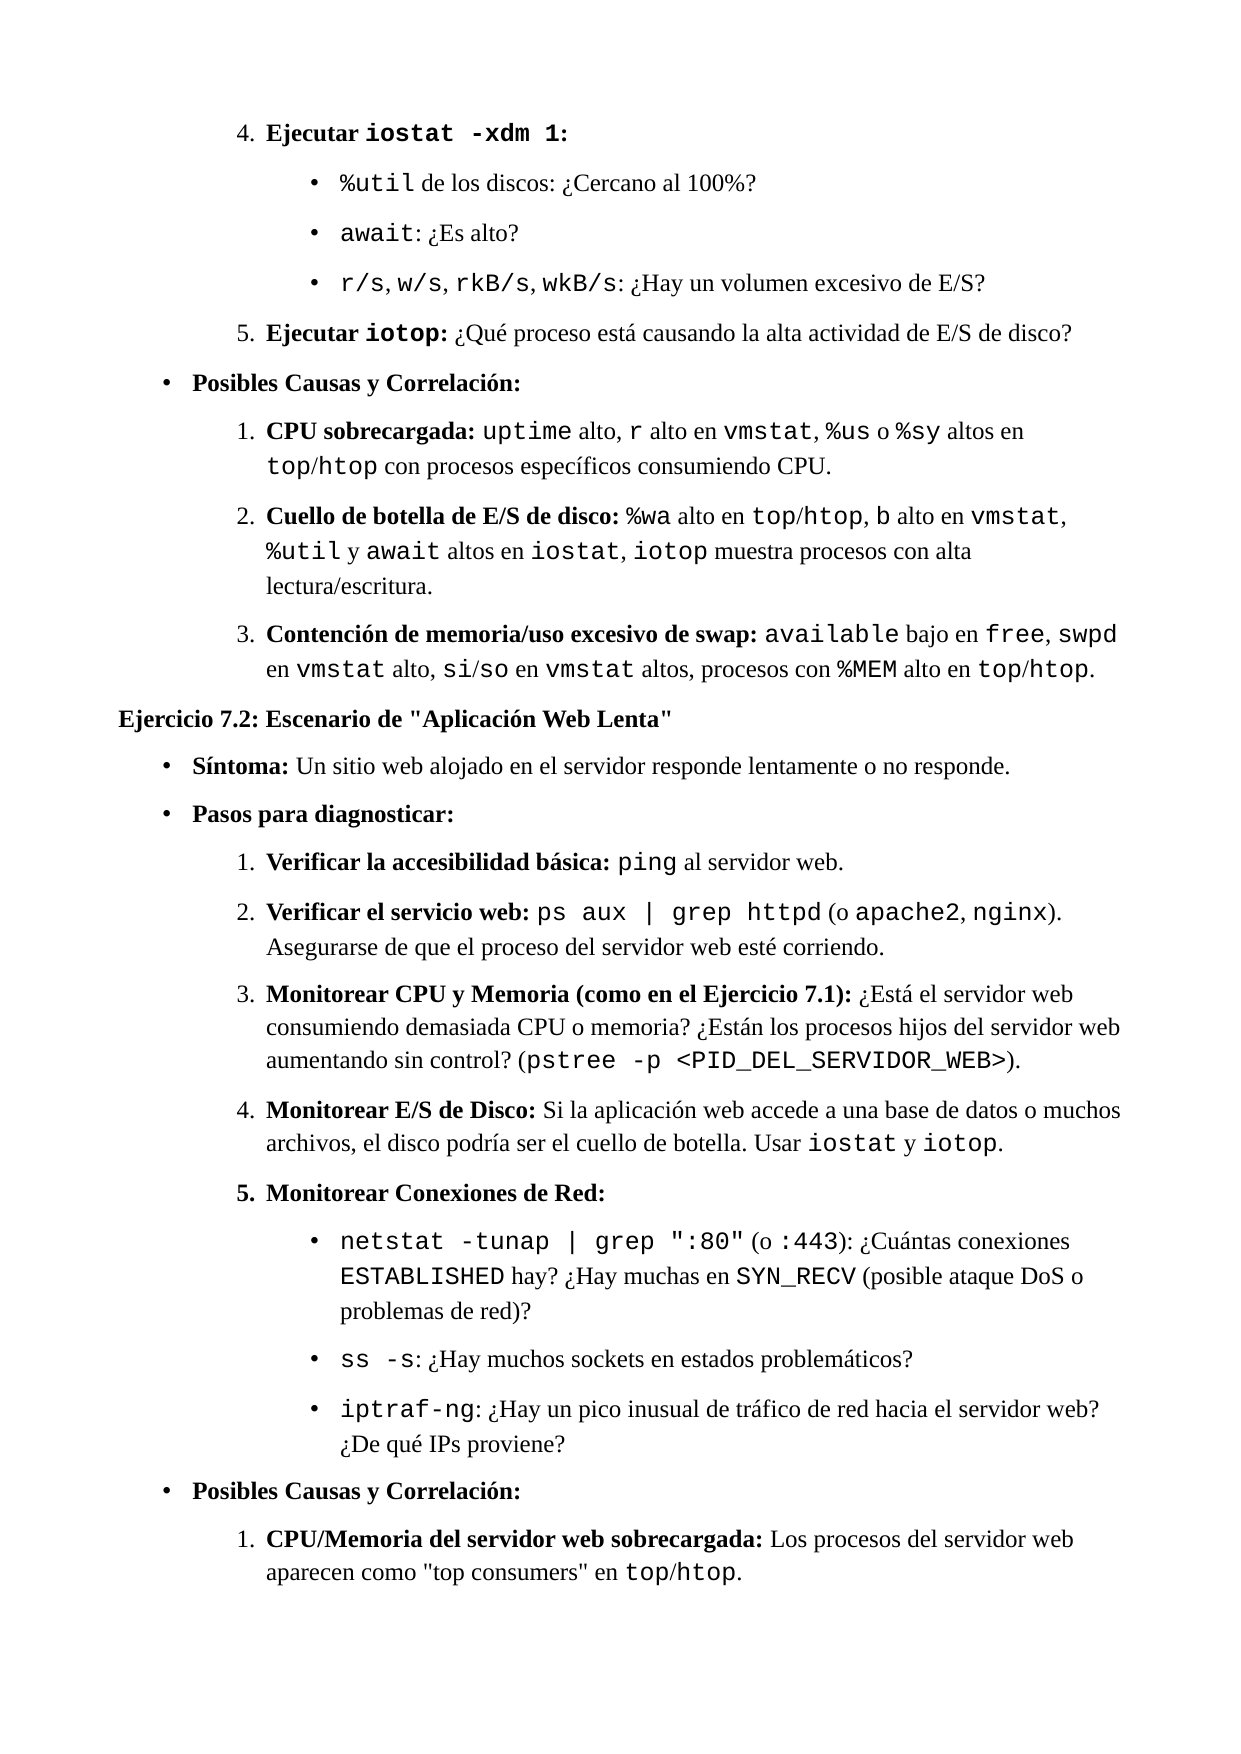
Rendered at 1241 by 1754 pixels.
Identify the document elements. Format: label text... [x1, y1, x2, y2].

text Ejercicio 7.2: Escenario de "Aplicación Web Lenta" [118, 704, 1122, 732]
list Monitorear E/S de Disco: Si la aplicación web accede a una base de datos o muchos archivos, el disco podría ser el cuello de botella. Usar iostat y iotop. [236, 1095, 1122, 1159]
list Síntoma: Un sitio web alojado en el servidor responde lentamente o no responde. [162, 751, 1122, 780]
list Ejecutar iotop: ¿Qué proceso está causando la alta actividad de E/S de disco? [236, 318, 1122, 349]
list CPU sobrecargada: uptime alto, r alto en vmstat, %us o %sy altos en top/htop con procesos específicos consumiendo CPU. [236, 416, 1122, 482]
list await: ¿Es alto? [310, 218, 1122, 249]
list Pasos para diagnosticar: [162, 799, 1122, 828]
list Posibles Causas y Correlación: [162, 368, 1122, 397]
list Posibles Causas y Correlación: [162, 1476, 1122, 1505]
list Ejecutar iostat -xdm 1: [236, 118, 1122, 149]
list Monitorear Conexiones de Red: [236, 1178, 1122, 1207]
list iptraf-ng: ¿Hay un pico inusual de tráfico de red hacia el servidor web? ¿De qué IPs proviene? [310, 1394, 1122, 1458]
list Cuello de botella de E/S de disco: %wa alto en top/htop, b alto en vmstat, %util y await altos en iostat, iotop muestra procesos con alta lectura/escritura. [236, 501, 1122, 600]
list ss -s: ¿Hay muchos sockets en estados problemáticos? [310, 1344, 1122, 1374]
list %util de los discos: ¿Cercano al 100%? [310, 168, 1122, 199]
list Verificar el servicio web: ps aux | grep httpd (o apache2, nginx). Asegurarse de que el proceso del servidor web esté corriendo. [236, 897, 1122, 960]
list CPU/Memoria del servidor web sobrecargada: Los procesos del servidor web aparecen como "top consumers" en top/htop. [236, 1524, 1122, 1588]
list Verificar la accesibilidad básica: ping al servidor web. [236, 847, 1122, 877]
list Monitorear CPU y Memoria (como en el Ejercicio 7.1): ¿Está el servidor web consumiendo demasiada CPU o memoria? ¿Están los procesos hijos del servidor web aumentando sin control? (pstree -p <PID_DEL_SERVIDOR_WEB>). [236, 979, 1122, 1076]
list Contención de memoria/uso excesivo de swap: available bajo en free, swpd en vmstat alto, si/so en vmstat altos, procesos con %MEM alto en top/htop. [236, 619, 1122, 684]
list netstat -tunap | grep ":80" (o :443): ¿Cuántas conexiones ESTABLISHED hay? ¿Hay muchas en SYN_RECV (posible ataque DoS o problemas de red)? [310, 1226, 1122, 1325]
list r/s, w/s, rkB/s, wkB/s: ¿Hay un volumen excesivo de E/S? [310, 268, 1122, 299]
